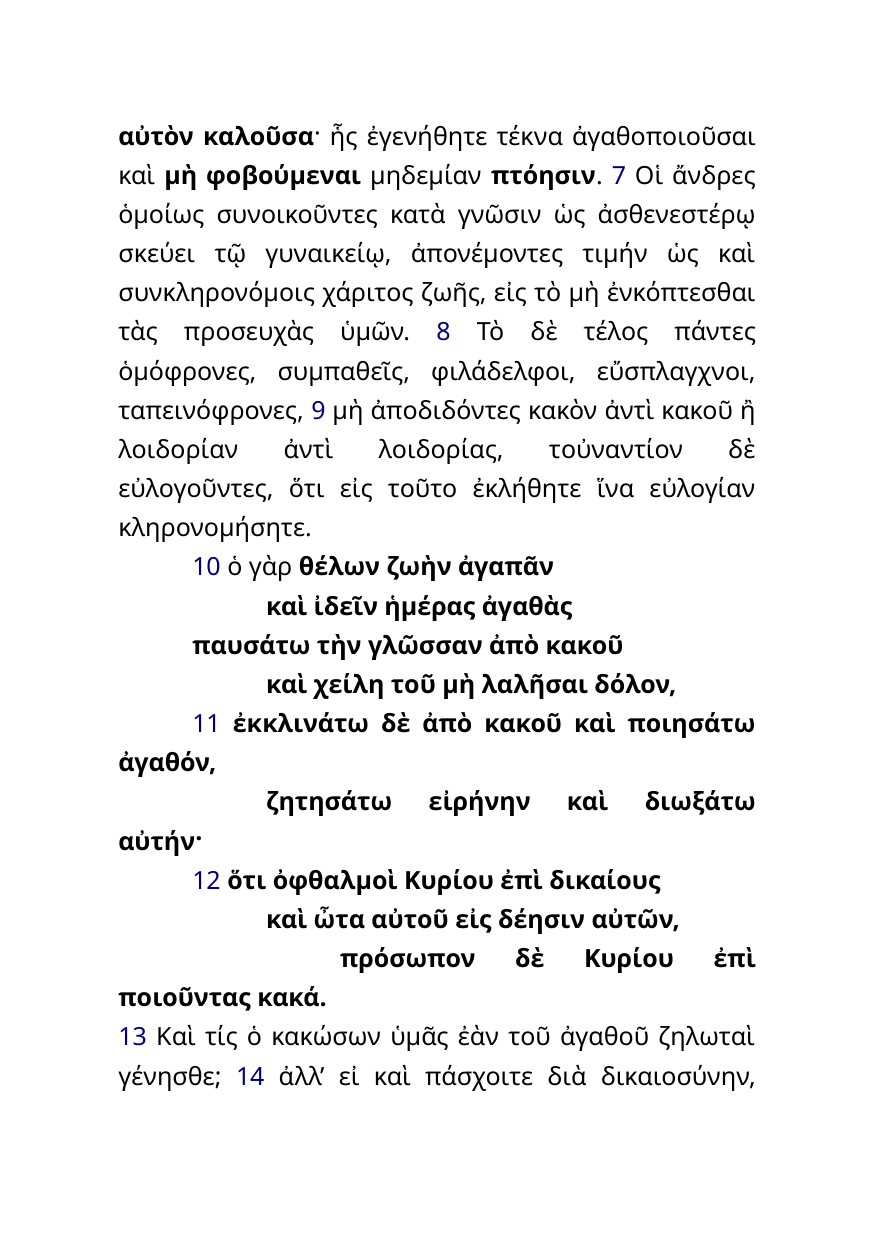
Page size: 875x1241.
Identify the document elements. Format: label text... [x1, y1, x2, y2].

text αὐτὸν καλοῦσα· ἧς ἐγενήθητε τέκνα ἀγαθοποιοῦσαι καὶ μὴ φοβούμεναι μηδεμίαν πτόησιν. 7 Οἱ ἄνδρες ὁμοίως συνοικοῦντες κατὰ γνῶσιν ὡς ἀσθενεστέρῳ σκεύει τῷ γυναικείῳ, ἀπονέμοντες τιμήν ὡς καὶ συνκληρονόμοις χάριτος ζωῆς, εἰς τὸ μὴ ἐνκόπτεσθαι τὰς προσευχὰς ὑμῶν. 8 Τὸ δὲ τέλος πάντες ὁμόφρονες, συμπαθεῖς, φιλάδελφοι, εὔσπλαγχνοι, ταπεινόφρονες, 9 μὴ ἀποδιδόντες κακὸν ἀντὶ κακοῦ ἢ λοιδορίαν ἀντὶ λοιδορίας, τοὐναντίον δὲ εὐλογοῦντες, ὅτι εἰς τοῦτο ἐκλήθητε ἵνα εὐλογίαν κληρονομήσητε. [118, 118, 756, 544]
text πρόσωπον δὲ Κυρίου ἐπὶ ποιοῦντας κακά. [118, 941, 756, 1014]
text 11 ἐκκλινάτω δὲ ἀπὸ κακοῦ καὶ ποιησάτω ἀγαθόν, [118, 706, 756, 779]
text καὶ ἰδεῖν ἡμέρας ἀγαθὰς [118, 588, 756, 622]
text καὶ χείλη τοῦ μὴ λαλῆσαι δόλον, [118, 666, 756, 701]
text 13 Καὶ τίς ὁ κακώσων ὑμᾶς ἐὰν τοῦ ἀγαθοῦ ζηλωταὶ γένησθε; 14 ἀλλ’ εἰ καὶ πάσχοιτε διὰ δικαιοσύνην, [118, 1019, 756, 1092]
text 10 ὁ γὰρ θέλων ζωὴν ἀγαπᾶν [118, 549, 756, 583]
text ζητησάτω εἰρήνην καὶ διωξάτω αὐτήν· [118, 784, 756, 857]
text παυσάτω τὴν γλῶσσαν ἀπὸ κακοῦ [118, 627, 756, 661]
text καὶ ὦτα αὐτοῦ εἰς δέησιν αὐτῶν, [118, 901, 756, 936]
text 12 ὅτι ὀφθαλμοὶ Κυρίου ἐπὶ δικαίους [118, 862, 756, 896]
